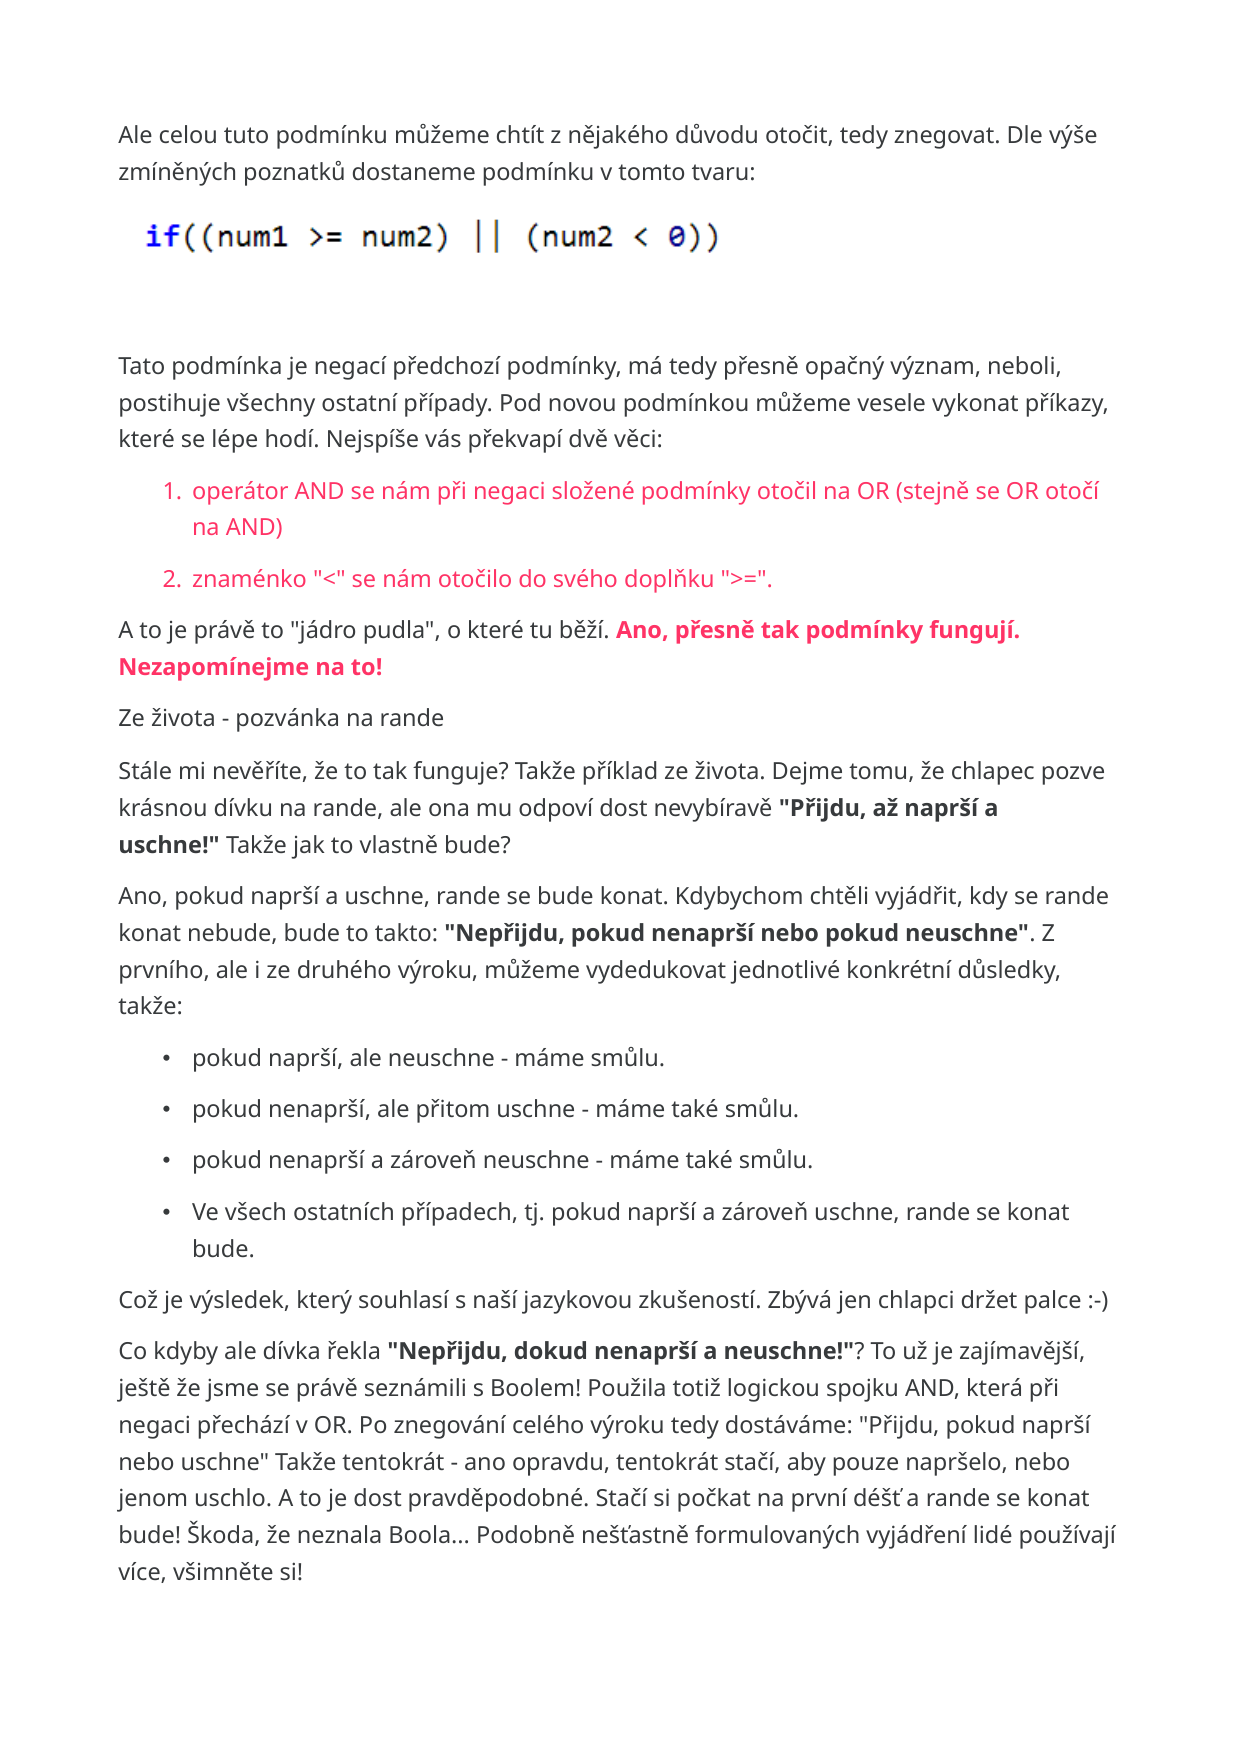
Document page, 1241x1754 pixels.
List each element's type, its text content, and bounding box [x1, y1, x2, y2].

text Ano, pokud naprší a uschne, rande se bude konat. Kdybychom chtěli vyjádřit, kdy se rande konat nebude, bude to takto: "Nepřijdu, pokud nenaprší nebo pokud neuschne". Z prvního, ale i ze druhého výroku, můžeme vydedukovat jednotlivé konkrétní důsledky, takže: [118, 879, 1122, 1022]
picture [123, 198, 742, 275]
list znaménko "<" se nám otočilo do svého doplňku ">=". [162, 562, 1122, 594]
subtitle Ze života - pozvánka na rande [118, 702, 1122, 733]
list Ve všech ostatních případech, tj. pokud naprší a zároveň uschne, rande se konat bude. [162, 1195, 1122, 1264]
list pokud nenaprší, ale přitom uschne - máme také smůlu. [162, 1092, 1122, 1124]
text A to je právě to "jádro pudla", o které tu běží. Ano, přesně tak podmínky fungují. Nezapomínejme na to! [118, 613, 1122, 682]
list operátor AND se nám při negaci složené podmínky otočil na OR (stejně se OR otočí na AND) [162, 474, 1122, 543]
text Tato podmínka je negací předchozí podmínky, má tedy přesně opačný význam, neboli, postihuje všechny ostatní případy. Pod novou podmínkou můžeme vesele vykonat příkazy, které se lépe hodí. Nejspíše vás překvapí dvě věci: [118, 349, 1122, 454]
text Stále mi nevěříte, že to tak funguje? Takže příklad ze života. Dejme tomu, že chlapec pozve krásnou dívku na rande, ale ona mu odpoví dost nevybíravě "Přijdu, až naprší a uschne!" Takže jak to vlastně bude? [118, 754, 1122, 860]
list pokud nenaprší a zároveň neuschne - máme také smůlu. [162, 1144, 1122, 1176]
list pokud naprší, ale neuschne - máme smůlu. [162, 1041, 1122, 1073]
text Ale celou tuto podmínku můžeme chtít z nějakého důvodu otočit, tedy znegovat. Dle výše zmíněných poznatků dostaneme podmínku v tomto tvaru: [118, 118, 1122, 187]
text Co kdyby ale dívka řekla "Nepřijdu, dokud nenaprší a neuschne!"? To už je zajímavější, ještě že jsme se právě seznámili s Boolem! Použila totiž logickou spojku AND, která při negaci přechází v OR. Po znegování celého výroku tedy dostáváme: "Přijdu, pokud naprší nebo uschne" Takže tentokrát - ano opravdu, tentokrát stačí, aby pouze napršelo, nebo jenom uschlo. A to je dost pravděpodobné. Stačí si počkat na první déšť a rande se konat bude! Škoda, že neznala Boola... Podobně nešťastně formulovaných vyjádření lidé používají více, všimněte si! [118, 1334, 1122, 1587]
text Což je výsledek, který souhlasí s naší jazykovou zkušeností. Zbývá jen chlapci držet palce :-) [118, 1283, 1122, 1315]
